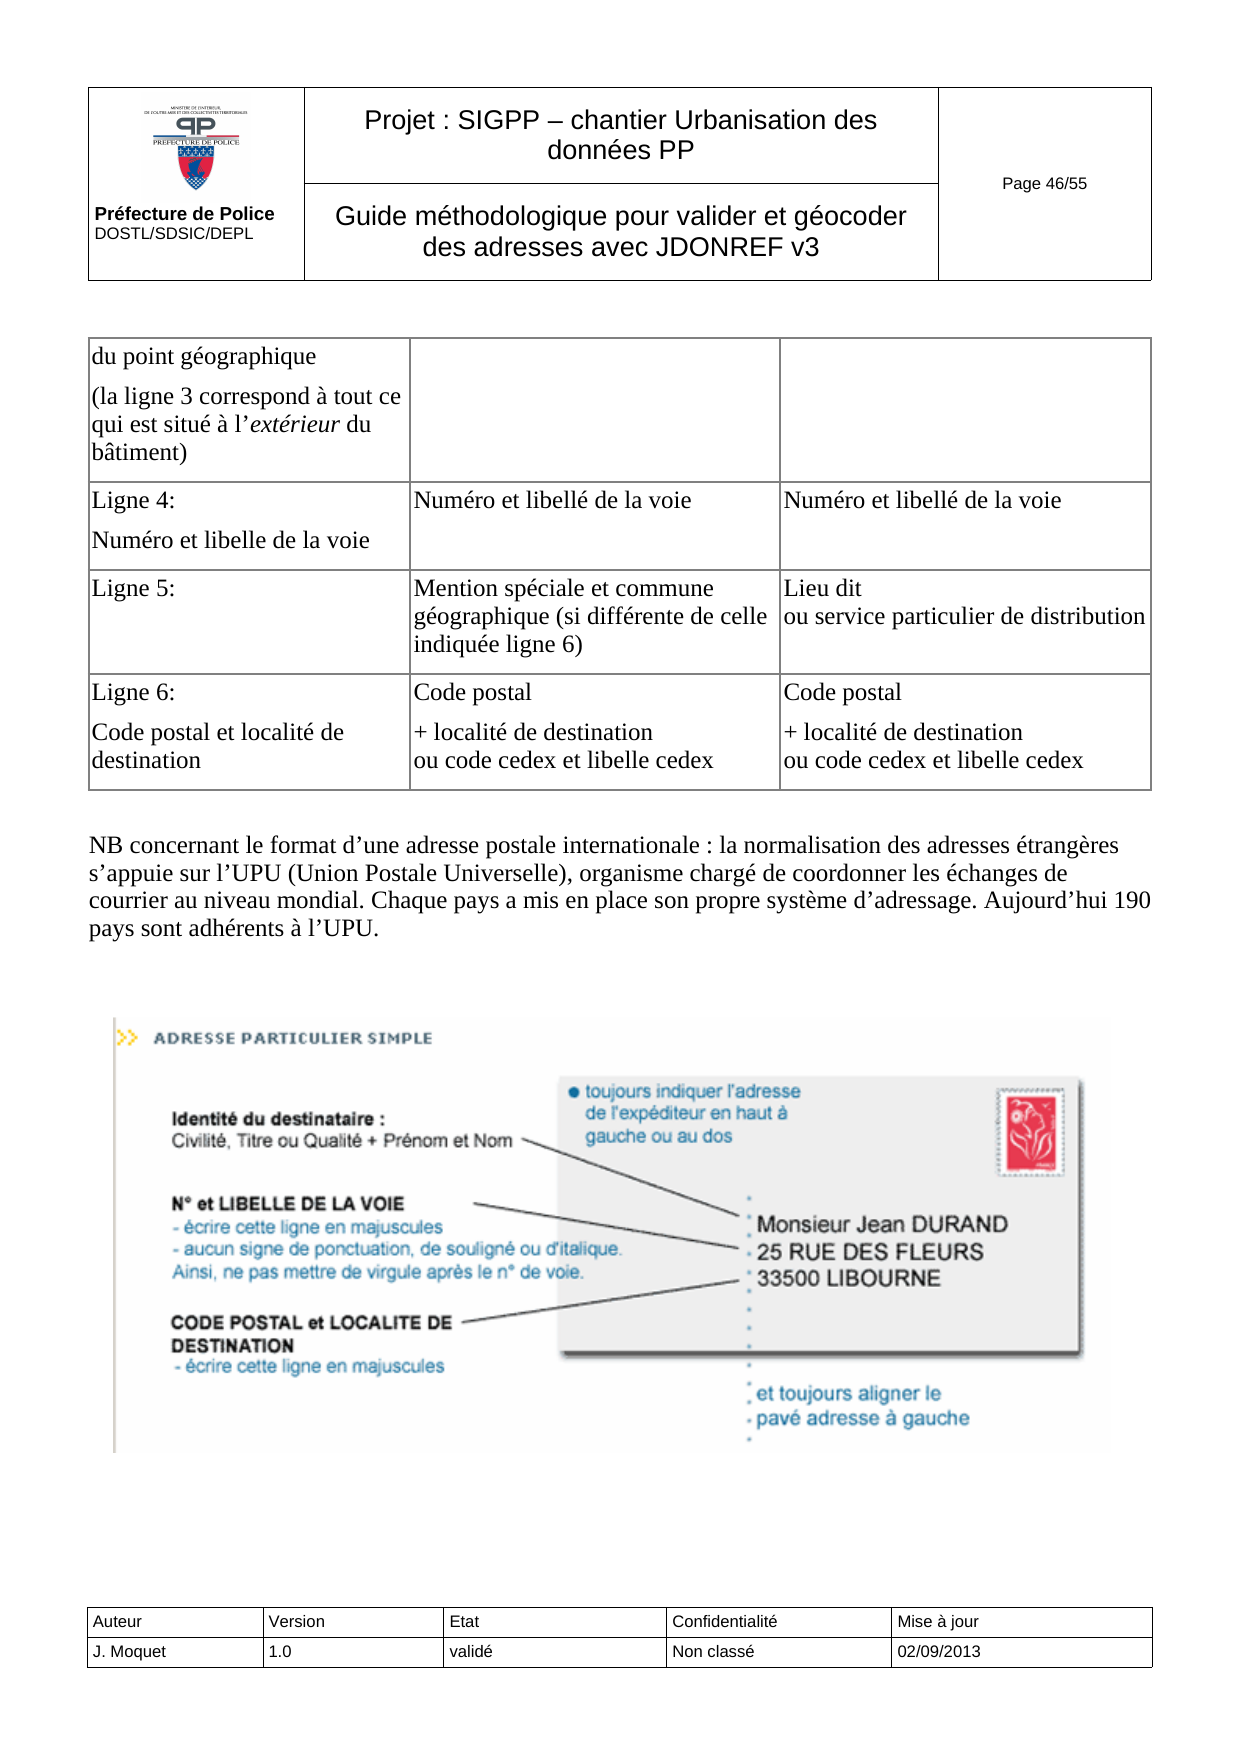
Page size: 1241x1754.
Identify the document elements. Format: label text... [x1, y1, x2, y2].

table_cell Numéro et libellé de la voie [411, 483, 779, 569]
picture [141, 92, 252, 203]
table_cell Ligne 5: [90, 571, 409, 673]
table_cell Ligne 6: Code postal et localité de destination [90, 675, 409, 789]
table_cell [411, 339, 779, 481]
table_cell [781, 339, 1150, 481]
table_cell Numéro et libellé de la voie [781, 483, 1150, 569]
table_cell Code postal + localité de destination ou code cedex et libelle cedex [411, 675, 779, 789]
table_cell du point géographique (la ligne 3 correspond à tout ce qui est situé à l’extérieur du bâtiment) [90, 339, 409, 481]
table_cell Ligne 4: Numéro et libelle de la voie [90, 483, 409, 569]
table_cell Code postal + localité de destination ou code cedex et libelle cedex [781, 675, 1150, 789]
text NB concernant le format d’une adresse postale internationale : la normalisation des adresses étrangères s’appuie sur l’UPU (Union Postale Universelle), organisme chargé de coordonner les échanges de courrier au niveau mondial. Chaque pays a mis en place son propre système d’adressage. Aujourd’hui 190 pays sont adhérents à l’UPU. [88, 831, 1152, 942]
picture [113, 1013, 1112, 1453]
table_cell Lieu dit ou service particulier de distribution [781, 571, 1150, 673]
table_cell Mention spéciale et commune géographique (si différente de celle indiquée ligne 6) [411, 571, 779, 673]
